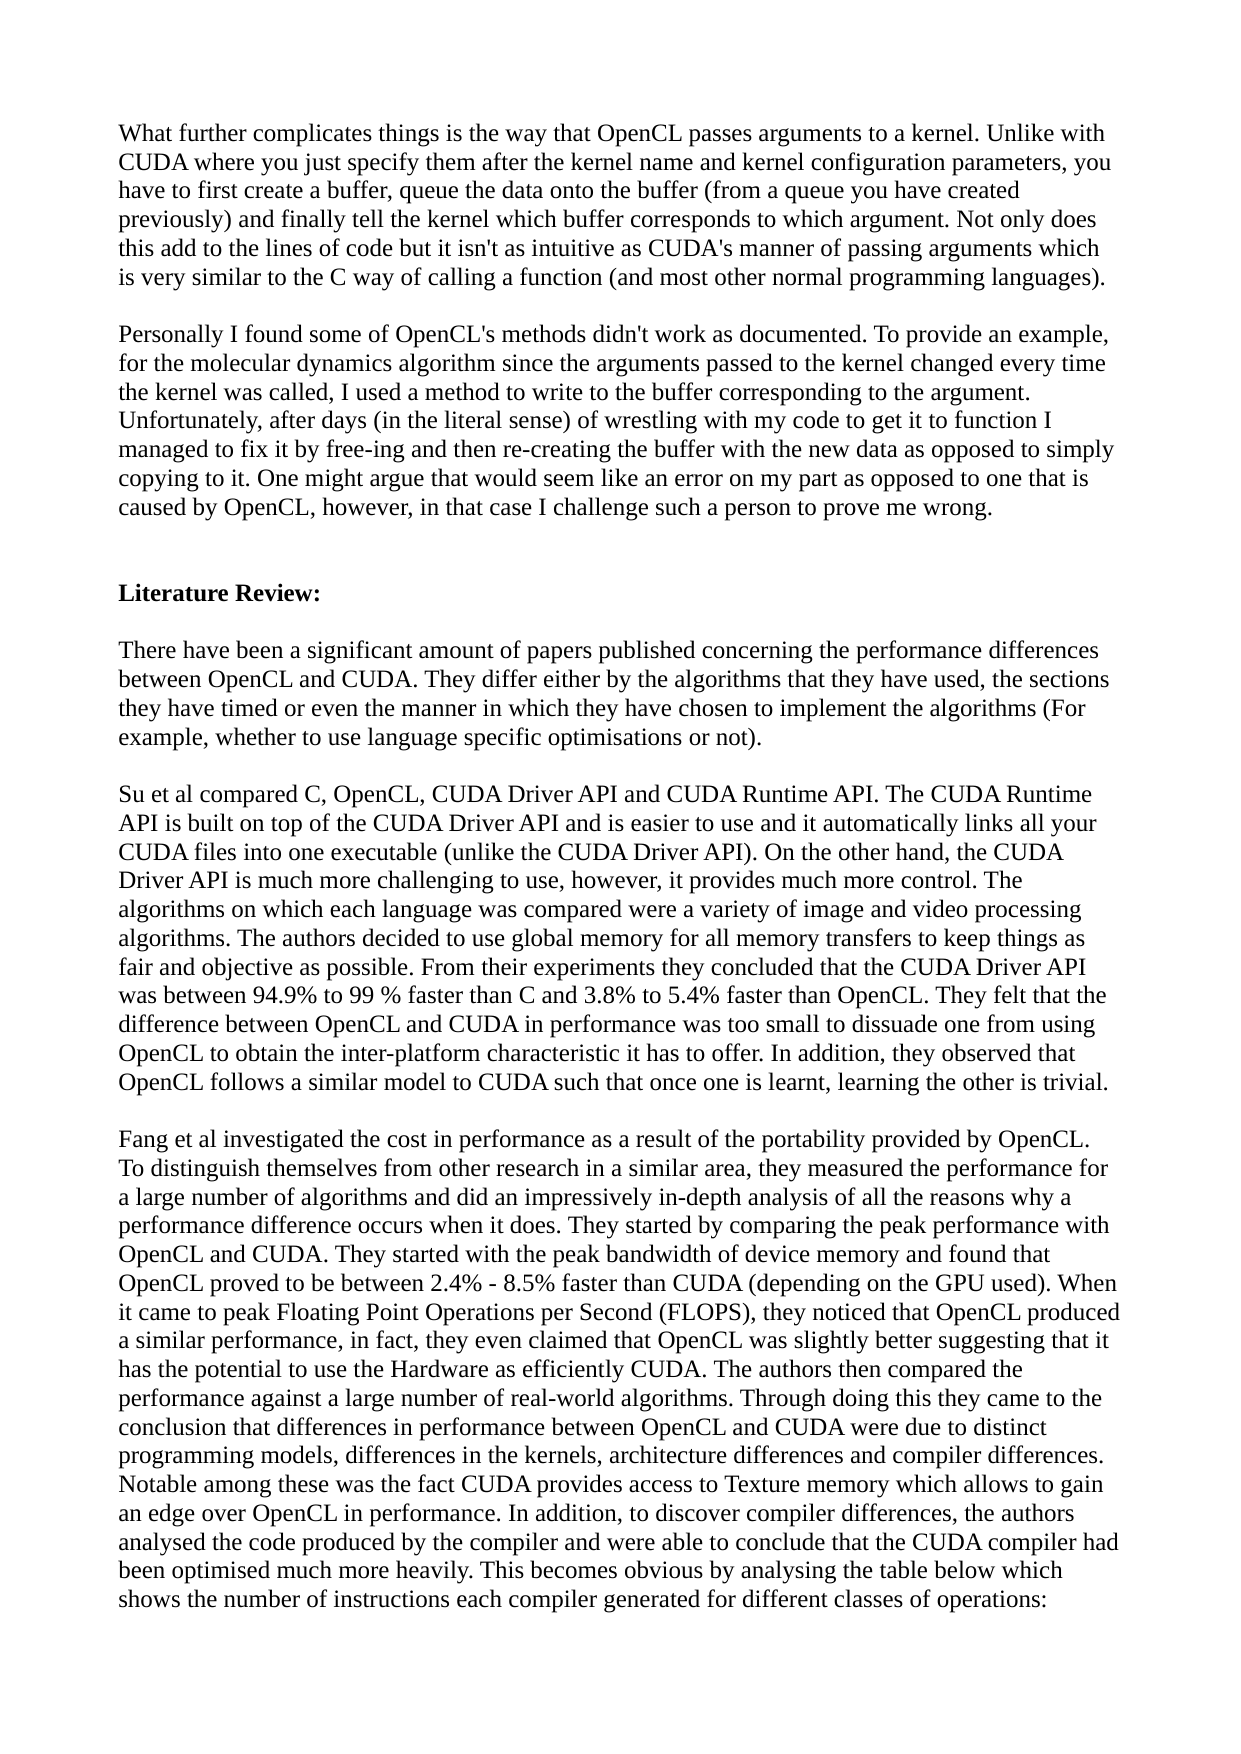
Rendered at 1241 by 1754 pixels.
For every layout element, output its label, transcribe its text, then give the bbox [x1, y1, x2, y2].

text Personally I found some of OpenCL's methods didn't work as documented. To provide an example, for the molecular dynamics algorithm since the arguments passed to the kernel changed every time the kernel was called, I used a method to write to the buffer corresponding to the argument. Unfortunately, after days (in the literal sense) of wrestling with my code to get it to function I managed to fix it by free-ing and then re-creating the buffer with the new data as opposed to simply copying to it. One might argue that would seem like an error on my part as opposed to one that is caused by OpenCL, however, in that case I challenge such a person to prove me wrong. [118, 319, 1122, 521]
text What further complicates things is the way that OpenCL passes arguments to a kernel. Unlike with CUDA where you just specify them after the kernel name and kernel configuration parameters, you have to first create a buffer, queue the data onto the buffer (from a queue you have created previously) and finally tell the kernel which buffer corresponds to which argument. Not only does this add to the lines of code but it isn't as intuitive as CUDA's manner of passing arguments which is very similar to the C way of calling a function (and most other normal programming languages). [118, 118, 1122, 291]
text Literature Review: [118, 578, 1122, 607]
text Fang et al investigated the cost in performance as a result of the portability provided by OpenCL. To distinguish themselves from other research in a similar area, they measured the performance for a large number of algorithms and did an impressively in-depth analysis of all the reasons why a performance difference occurs when it does. They started by comparing the peak performance with OpenCL and CUDA. They started with the peak bandwidth of device memory and found that OpenCL proved to be between 2.4% - 8.5% faster than CUDA (depending on the GPU used). When it came to peak Floating Point Operations per Second (FLOPS), they noticed that OpenCL produced a similar performance, in fact, they even claimed that OpenCL was slightly better suggesting that it has the potential to use the Hardware as efficiently CUDA. The authors then compared the performance against a large number of real-world algorithms. Through doing this they came to the conclusion that differences in performance between OpenCL and CUDA were due to distinct programming models, differences in the kernels, architecture differences and compiler differences. Notable among these was the fact CUDA provides access to Texture memory which allows to gain an edge over OpenCL in performance. In addition, to discover compiler differences, the authors analysed the code produced by the compiler and were able to conclude that the CUDA compiler had been optimised much more heavily. This becomes obvious by analysing the table below which shows the number of instructions each compiler generated for different classes of operations: [118, 1124, 1122, 1613]
text There have been a significant amount of papers published concerning the performance differences between OpenCL and CUDA. They differ either by the algorithms that they have used, the sections they have timed or even the manner in which they have chosen to implement the algorithms (For example, whether to use language specific optimisations or not). [118, 636, 1122, 751]
text Su et al compared C, OpenCL, CUDA Driver API and CUDA Runtime API. The CUDA Runtime API is built on top of the CUDA Driver API and is easier to use and it automatically links all your CUDA files into one executable (unlike the CUDA Driver API). On the other hand, the CUDA Driver API is much more challenging to use, however, it provides much more control. The algorithms on which each language was compared were a variety of image and video processing algorithms. The authors decided to use global memory for all memory transfers to keep things as fair and objective as possible. From their experiments they concluded that the CUDA Driver API was between 94.9% to 99 % faster than C and 3.8% to 5.4% faster than OpenCL. They felt that the difference between OpenCL and CUDA in performance was too small to dissuade one from using OpenCL to obtain the inter-platform characteristic it has to offer. In addition, they observed that OpenCL follows a similar model to CUDA such that once one is learnt, learning the other is trivial. [118, 779, 1122, 1096]
